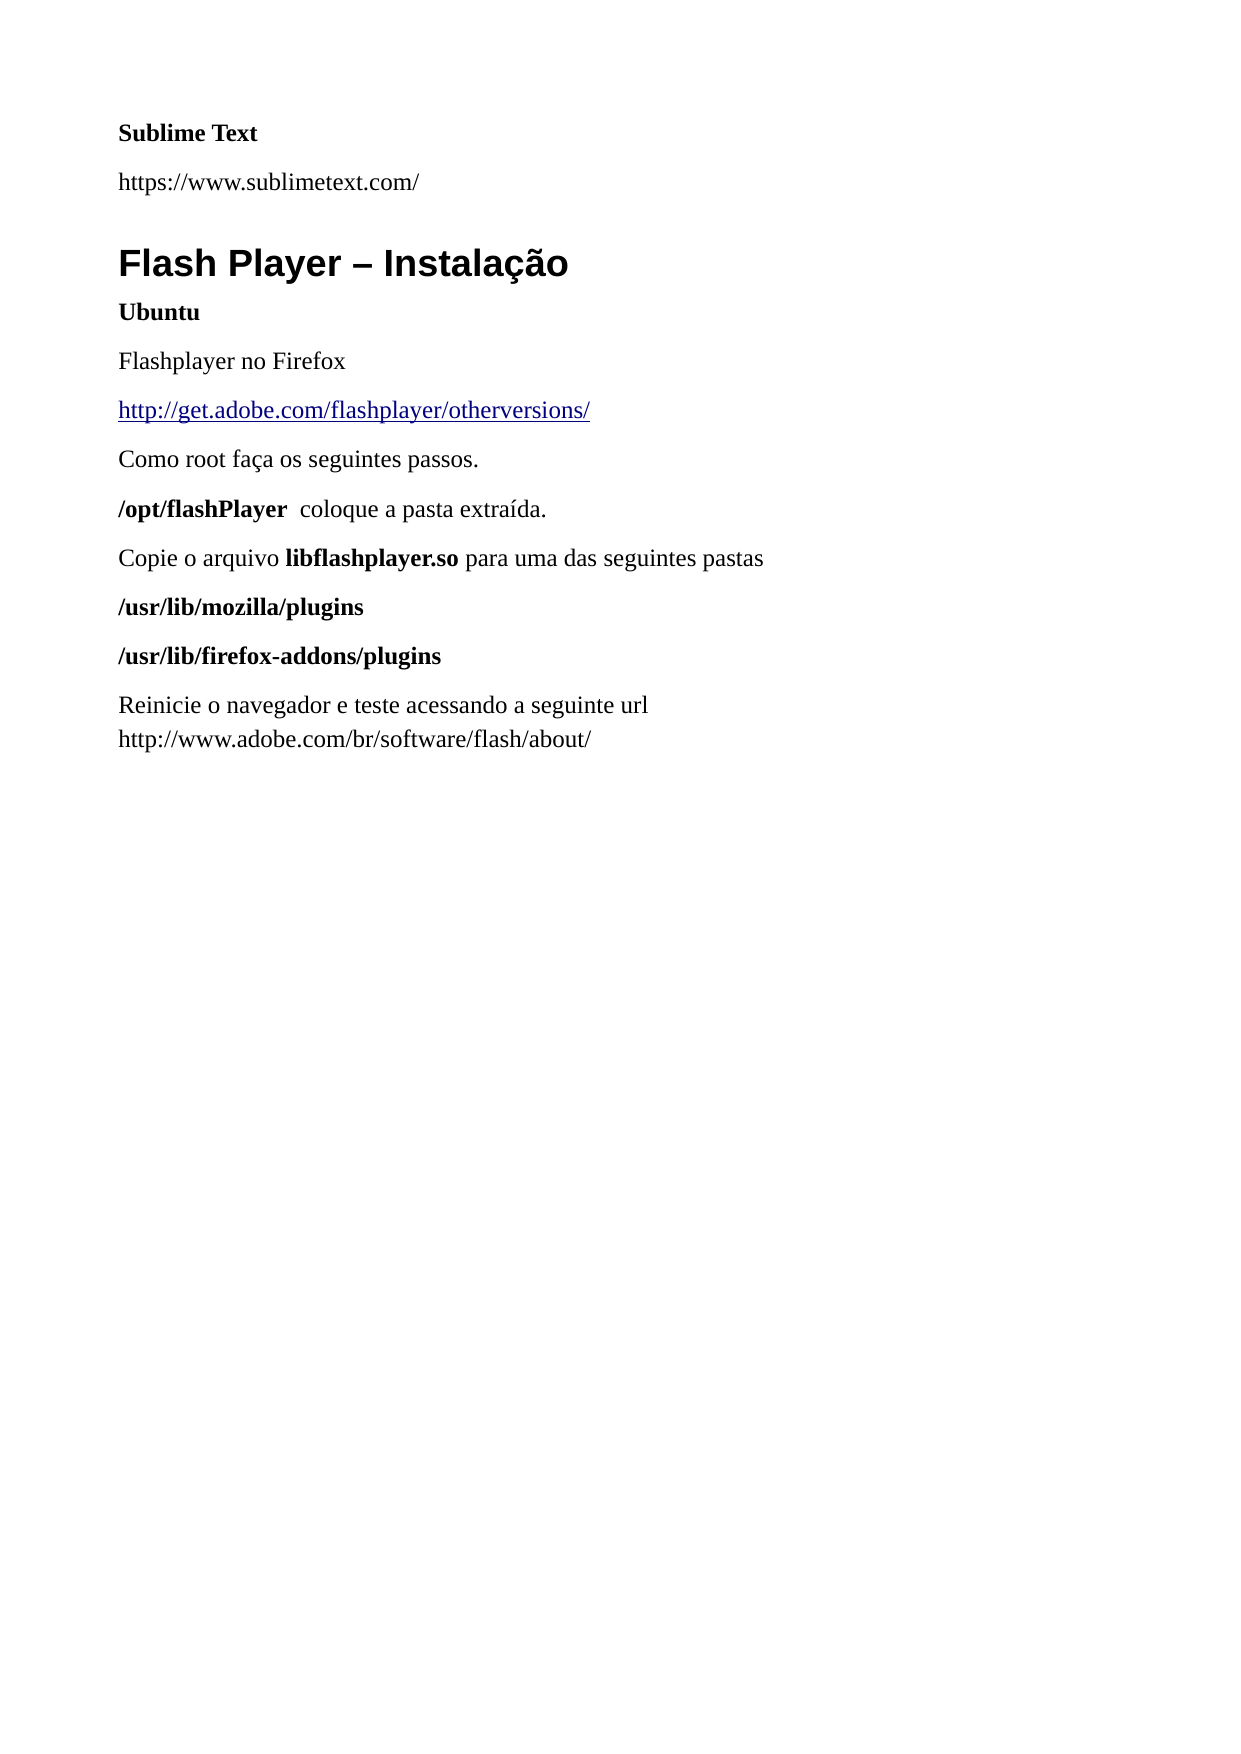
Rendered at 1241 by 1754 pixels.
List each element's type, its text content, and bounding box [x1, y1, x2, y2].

text Ubuntu [118, 297, 1122, 326]
subtitle Flash Player – Instalação [118, 241, 1122, 285]
text Flashplayer no Firefox [118, 346, 1122, 375]
text /usr/lib/firefox-addons/plugins [118, 641, 1122, 669]
text /usr/lib/mozilla/plugins [118, 592, 1122, 621]
text /opt/flashPlayer coloque a pasta extraída. [118, 494, 1122, 522]
text Copie o arquivo libflashplayer.so para uma das seguintes pastas [118, 543, 1122, 571]
text http://get.adobe.com/flashplayer/otherversions/ [118, 396, 1122, 424]
text https://www.sublimetext.com/ [118, 167, 1122, 196]
text Como root faça os seguintes passos. [118, 444, 1122, 473]
text Sublime Text [118, 118, 1122, 147]
text Reinicie o navegador e teste acessando a seguinte url http://www.adobe.com/br/software/flash/about/ [118, 690, 1122, 753]
